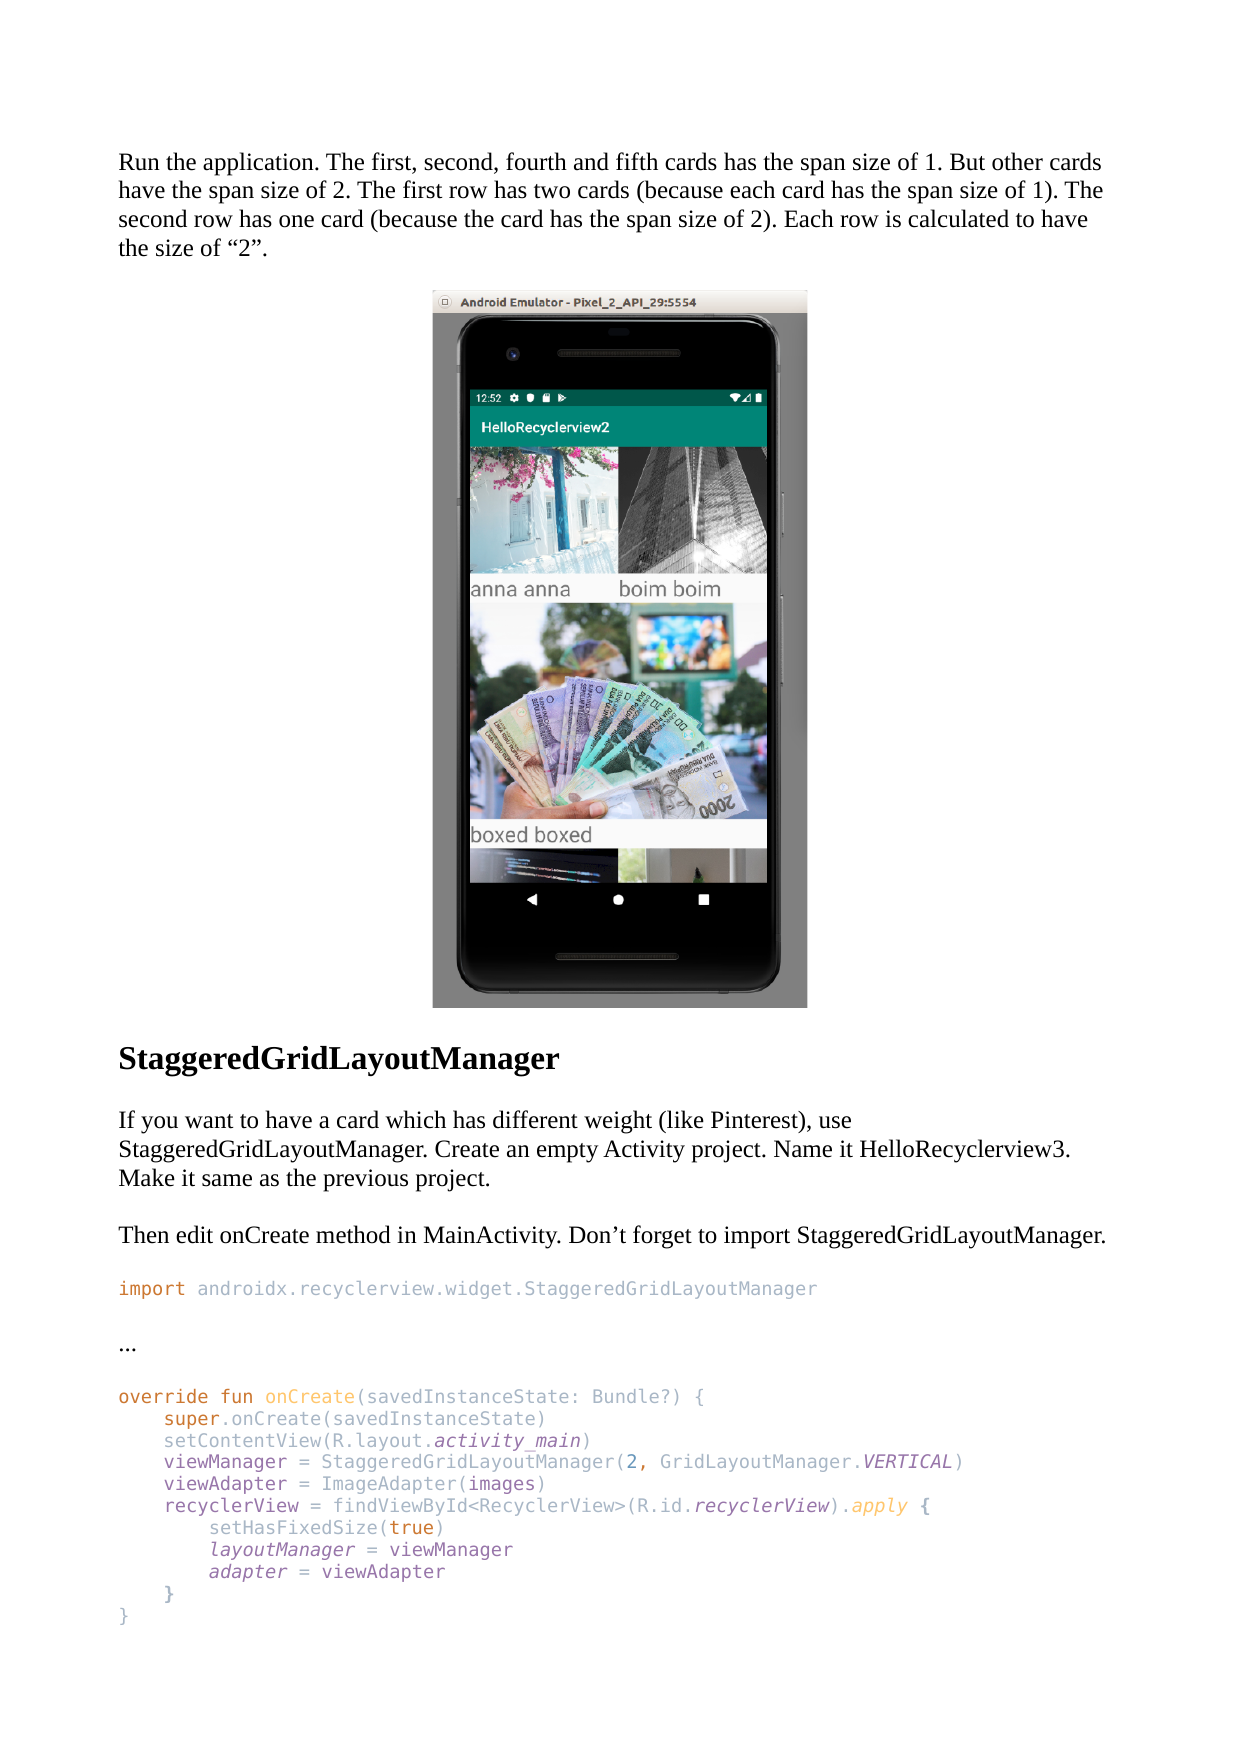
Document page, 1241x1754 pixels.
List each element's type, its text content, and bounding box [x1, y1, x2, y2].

text ... [118, 1328, 1122, 1357]
text StaggeredGridLayoutManager [118, 1038, 1122, 1076]
text import androidx.recyclerview.widget.StaggeredGridLayoutManager [118, 1278, 1122, 1299]
picture [432, 290, 808, 1008]
text If you want to have a card which has different weight (like Pinterest), use StaggeredGridLayoutManager. Create an empty Activity project. Name it HelloRecyclerview3. Make it same as the previous project. [118, 1105, 1122, 1191]
text override fun onCreate(savedInstanceState: Bundle?) { super.onCreate(savedInstanceState) setContentView(R.layout.activity_main) viewManager = StaggeredGridLayoutManager(2, GridLayoutManager.VERTICAL) viewAdapter = ImageAdapter(images) recyclerView = findViewById<RecyclerView>(R.id.recyclerView).apply { setHasFixedSize(true) layoutManager = viewManager adapter = viewAdapter } } [118, 1386, 1122, 1626]
text Then edit onCreate method in MainActivity. Don’t forget to import StaggeredGridLayoutManager. [118, 1220, 1122, 1249]
text Run the application. The first, second, fourth and fifth cards has the span size of 1. But other cards have the span size of 2. The first row has two cards (because each card has the span size of 1). The second row has one card (because the card has the span size of 2). Each row is calculated to have the size of “2”. [118, 147, 1122, 262]
